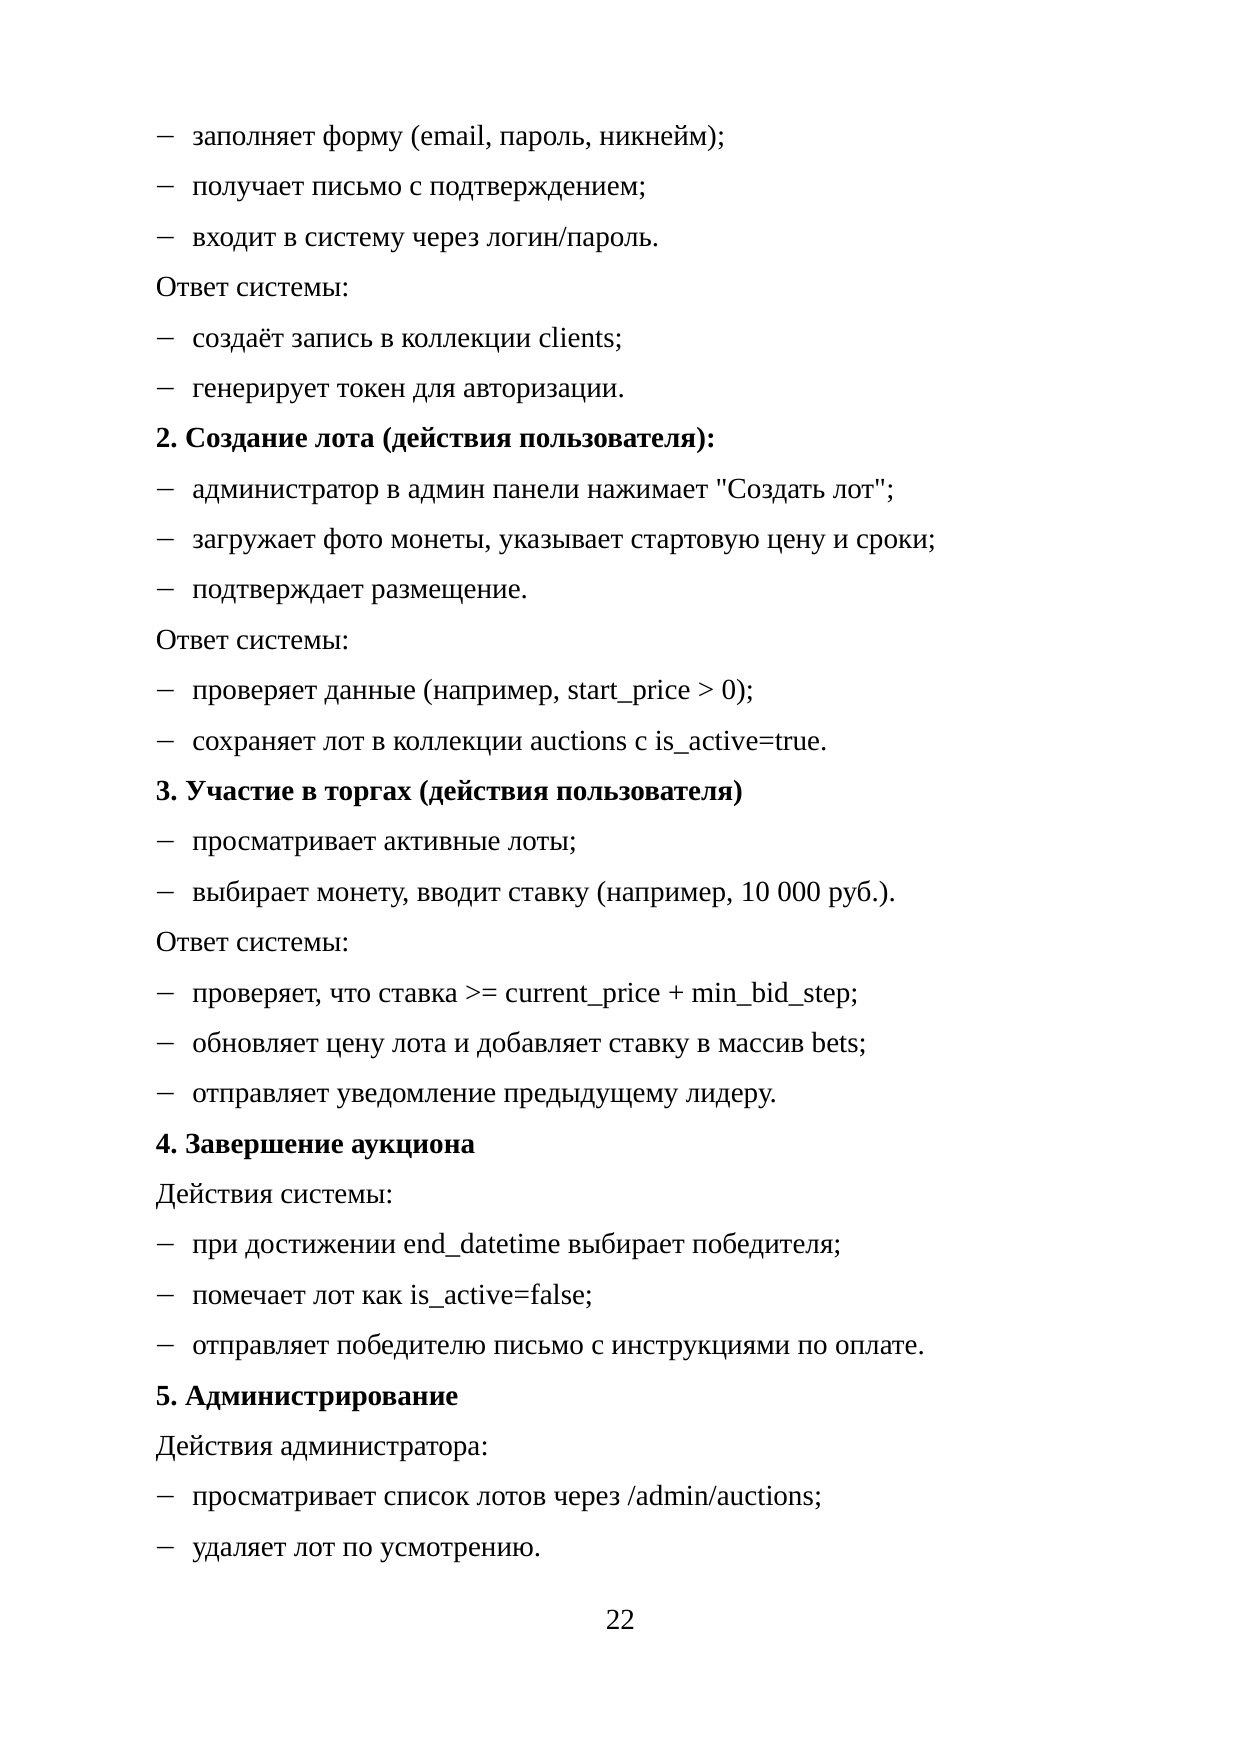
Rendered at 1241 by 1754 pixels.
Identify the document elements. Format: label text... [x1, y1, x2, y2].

list входит в систему через логин/пароль. [118, 219, 1122, 253]
list удаляет лот по усмотрению. [118, 1529, 1122, 1562]
text 5. Администрирование [118, 1378, 1122, 1411]
text Ответ системы: [118, 622, 1122, 656]
list генерирует токен для авторизации. [118, 370, 1122, 404]
list отправляет уведомление предыдущему лидеру. [118, 1076, 1122, 1109]
text Действия администратора: [118, 1428, 1122, 1462]
list просматривает активные лоты; [118, 823, 1122, 857]
text Ответ системы: [118, 924, 1122, 958]
list выбирает монету, вводит ставку (например, 10 000 руб.). [118, 874, 1122, 908]
list получает письмо с подтверждением; [118, 168, 1122, 202]
list создаёт запись в коллекции clients; [118, 320, 1122, 353]
list администратор в админ панели нажимает "Создать лот"; [118, 471, 1122, 504]
list помечает лот как is_active=false; [118, 1277, 1122, 1311]
list загружает фото монеты, указывает стартовую цену и сроки; [118, 521, 1122, 555]
list при достижении end_datetime выбирает победителя; [118, 1227, 1122, 1260]
text Действия системы: [118, 1176, 1122, 1210]
text Ответ системы: [118, 269, 1122, 303]
list обновляет цену лота и добавляет ставку в массив bets; [118, 1025, 1122, 1059]
list проверяет, что ставка >= current_price + min_bid_step; [118, 975, 1122, 1008]
text 2. Создание лота (действия пользователя): [118, 421, 1122, 454]
list просматривает список лотов через /admin/auctions; [118, 1478, 1122, 1512]
text 4. Завершение аукциона [118, 1126, 1122, 1159]
list проверяет данные (например, start_price > 0); [118, 672, 1122, 706]
list подтверждает размещение. [118, 572, 1122, 605]
list сохраняет лот в коллекции auctions с is_active=true. [118, 723, 1122, 756]
list заполняет форму (email, пароль, никнейм); [118, 118, 1122, 152]
text 3. Участие в торгах (действия пользователя) [118, 773, 1122, 807]
list отправляет победителю письмо с инструкциями по оплате. [118, 1327, 1122, 1361]
